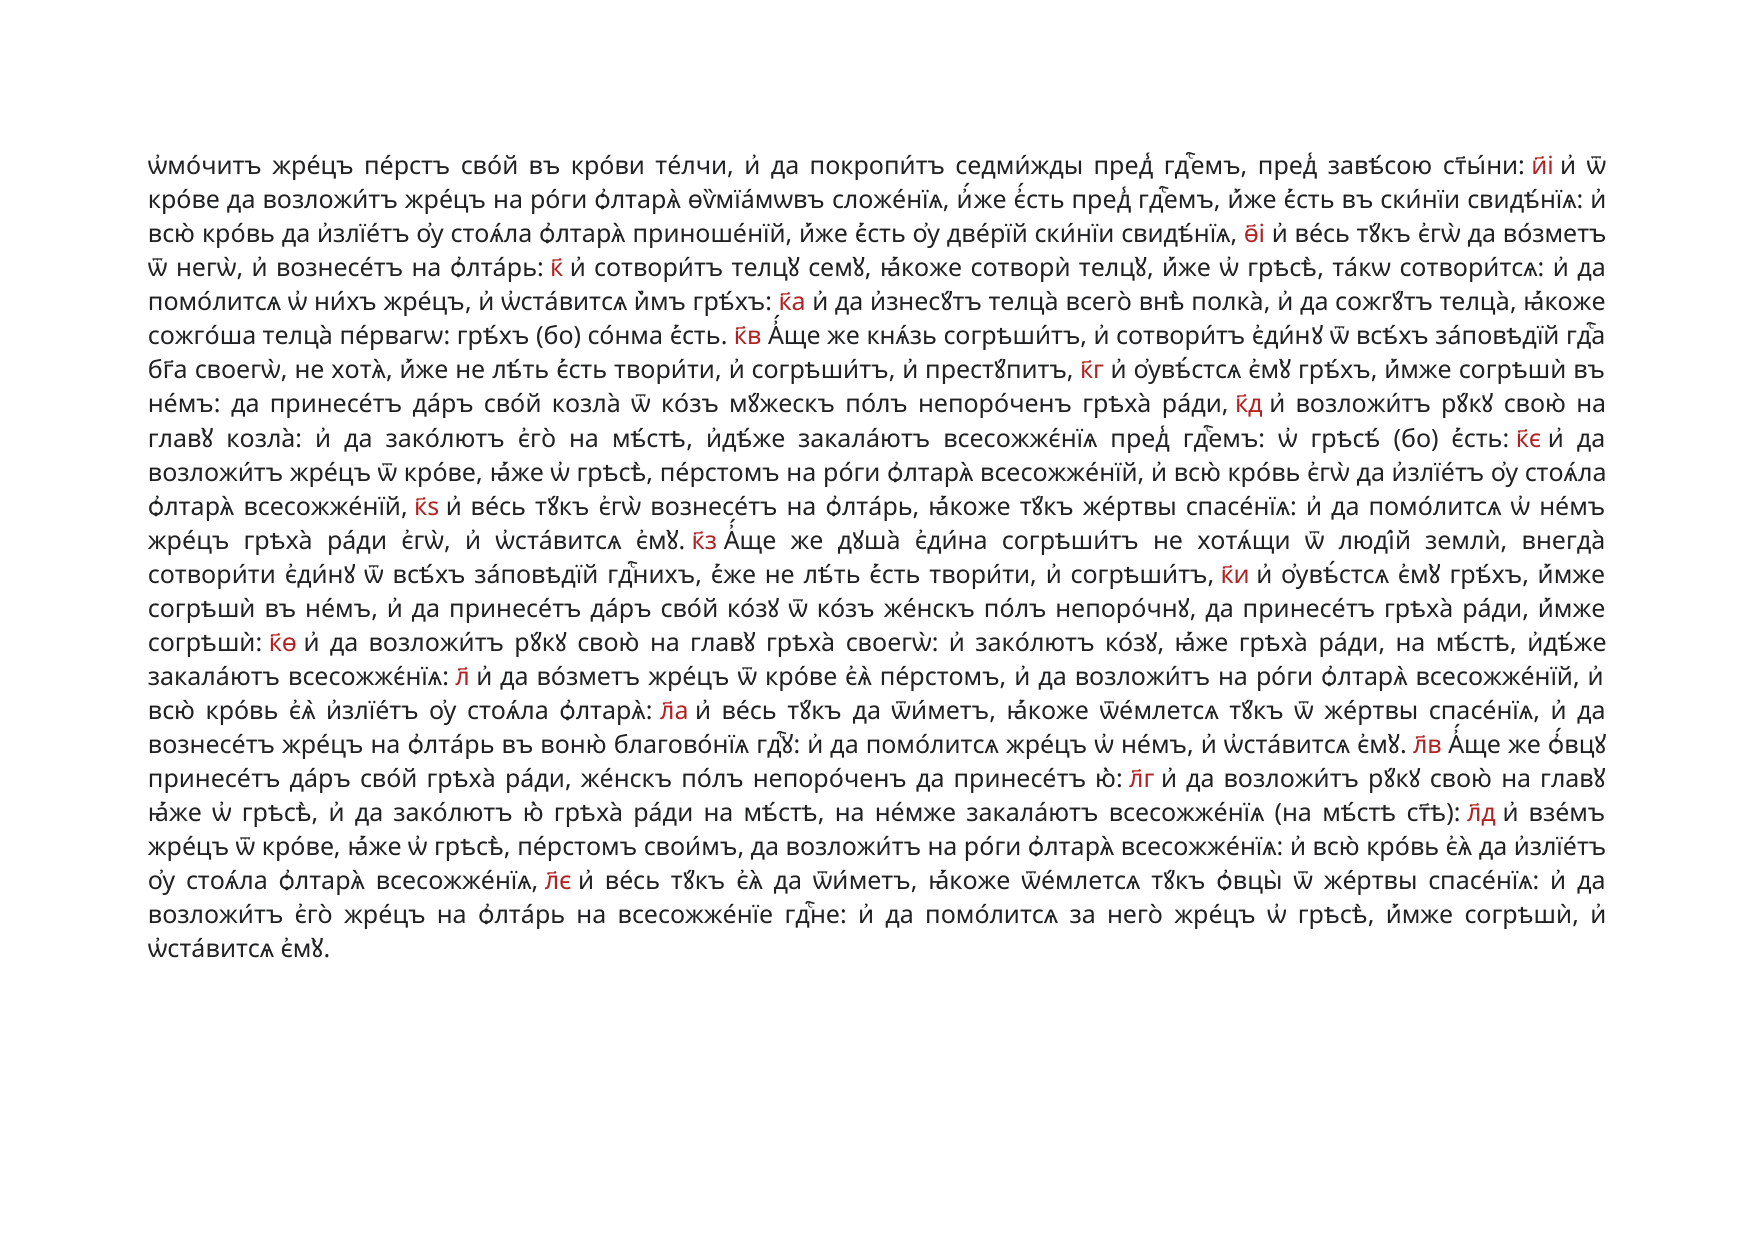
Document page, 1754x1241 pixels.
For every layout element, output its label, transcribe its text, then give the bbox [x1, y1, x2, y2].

text ѡ҆мо́читъ жре́цъ пе́рстъ сво́й въ кро́ви те́лчи, и҆ да покропи́тъ седми́жды пред̾ гдⷭ҇емъ, пред̾ завѣ́сою ст҃ы́ни: и҃і и҆ ѿ кро́ве да возложи́тъ жре́цъ на ро́ги ѻ҆лтарѧ̀ ѳѷмїа́мѡвъ сложе́нїѧ, и҆́же є҆́сть пред̾ гдⷭ҇емъ, и҆́же є҆́сть въ ски́нїи свидѣ́нїѧ: и҆ всю̀ кро́вь да и҆злїе́тъ ѹ҆ стоѧ́ла ѻ҆лтарѧ̀ приноше́нїй, и҆́же є҆́сть ѹ҆ две́рїй ски́нїи свидѣ́нїѧ, ѳ҃і и҆ ве́сь тꙋ́къ є҆гѡ̀ да во́зметъ ѿ негѡ̀, и҆ вознесе́тъ на ѻ҆лта́рь: к҃ и҆ сотвори́тъ телцꙋ̀ семꙋ̀, ꙗ҆́коже сотворѝ телцꙋ̀, и҆́же ѡ҆ грѣсѣ̀, та́кѡ сотвори́тсѧ: и҆ да помо́литсѧ ѡ҆ ни́хъ жре́цъ, и҆ ѡ҆ста́витсѧ и҆̀мъ грѣ́хъ: к҃а и҆ да и҆знесꙋ́тъ телца̀ всего̀ внѣ̀ полка̀, и҆ да сожгꙋ́тъ телца̀, ꙗ҆́коже сожго́ша телца̀ пе́рвагѡ: грѣ́хъ (бо) со́нма є҆́сть. к҃в А҆́ще же кнѧ́зь согрѣши́тъ, и҆ сотвори́тъ є҆ди́нꙋ ѿ всѣ́хъ за́повѣдїй гдⷭ҇а бг҃а своегѡ̀, не хотѧ̀, и҆́же не лѣ́ть є҆́сть твори́ти, и҆ согрѣши́тъ, и҆ престꙋ́питъ, к҃г и҆ ѹ҆вѣ́стсѧ є҆мꙋ̀ грѣ́хъ, и҆́мже согрѣшѝ въ не́мъ: да принесе́тъ да́ръ сво́й козла̀ ѿ ко́зъ мꙋ́жескъ по́лъ непоро́ченъ грѣха̀ ра́ди, к҃д и҆ возложи́тъ рꙋ́кꙋ свою̀ на главꙋ̀ козла̀: и҆ да зако́лютъ є҆го̀ на мѣ́стѣ, и҆дѣ́же закала́ютъ всесожжє́нїѧ пред̾ гдⷭ҇емъ: ѡ҆ грѣсѣ́ (бо) є҆́сть: к҃є и҆ да возложи́тъ жре́цъ ѿ кро́ве, ꙗ҆́же ѡ҆ грѣсѣ̀, пе́рстомъ на ро́ги ѻ҆лтарѧ̀ всесожже́нїй, и҆ всю̀ кро́вь є҆гѡ̀ да и҆злїе́тъ ѹ҆ стоѧ́ла ѻ҆лтарѧ̀ всесожже́нїй, к҃ѕ и҆ ве́сь тꙋ́къ є҆гѡ̀ вознесе́тъ на ѻ҆лта́рь, ꙗ҆́коже тꙋ́къ же́ртвы спасе́нїѧ: и҆ да помо́литсѧ ѡ҆ не́мъ жре́цъ грѣха̀ ра́ди є҆гѡ̀, и҆ ѡ҆ста́витсѧ є҆мꙋ̀. к҃з А҆́ще же дꙋша̀ є҆ди́на согрѣши́тъ не хотѧ́щи ѿ люді́й землѝ, внегда̀ сотвори́ти є҆ди́нꙋ ѿ всѣ́хъ за́повѣдїй гдⷭ҇нихъ, є҆́же не лѣ́ть є҆́сть твори́ти, и҆ согрѣши́тъ, к҃и и҆ ѹ҆вѣ́стсѧ є҆мꙋ̀ грѣ́хъ, и҆́мже согрѣшѝ въ не́мъ, и҆ да принесе́тъ да́ръ сво́й ко́зꙋ ѿ ко́зъ же́нскъ по́лъ непоро́чнꙋ, да принесе́тъ грѣха̀ ра́ди, и҆́мже согрѣшѝ: к҃ѳ и҆ да возложи́тъ рꙋ́кꙋ свою̀ на главꙋ̀ грѣха̀ своегѡ̀: и҆ зако́лютъ ко́зꙋ, ꙗ҆́же грѣха̀ ра́ди, на мѣ́стѣ, и҆дѣ́же закала́ютъ всесожжє́нїѧ: л҃ и҆ да во́зметъ жре́цъ ѿ кро́ве є҆ѧ̀ пе́рстомъ, и҆ да возложи́тъ на ро́ги ѻ҆лтарѧ̀ всесожже́нїй, и҆ всю̀ кро́вь є҆ѧ̀ и҆злїе́тъ ѹ҆ стоѧ́ла ѻ҆лтарѧ̀: л҃а и҆ ве́сь тꙋ́къ да ѿи́метъ, ꙗ҆́коже ѿе́млетсѧ тꙋ́къ ѿ же́ртвы спасе́нїѧ, и҆ да вознесе́тъ жре́цъ на ѻ҆лта́рь въ воню̀ благово́нїѧ гдⷭ҇ꙋ: и҆ да помо́литсѧ жре́цъ ѡ҆ не́мъ, и҆ ѡ҆ста́витсѧ є҆мꙋ̀. л҃в А҆́ще же ѻ҆́вцꙋ принесе́тъ да́ръ сво́й грѣха̀ ра́ди, же́нскъ по́лъ непоро́ченъ да принесе́тъ ю҆̀: л҃г и҆ да возложи́тъ рꙋ́кꙋ свою̀ на главꙋ̀ ꙗ҆́же ѡ҆ грѣсѣ̀, и҆ да зако́лютъ ю҆̀ грѣха̀ ра́ди на мѣ́стѣ, на не́мже закала́ютъ всесожже́нїѧ (на мѣ́стѣ ст҃ѣ): л҃д и҆ взе́мъ жре́цъ ѿ кро́ве, ꙗ҆́же ѡ҆ грѣсѣ̀, пе́рстомъ свои́мъ, да возложи́тъ на ро́ги ѻ҆лтарѧ̀ всесожже́нїѧ: и҆ всю̀ кро́вь є҆ѧ̀ да и҆злїе́тъ ѹ҆ стоѧ́ла ѻ҆лтарѧ̀ всесожже́нїѧ, л҃є и҆ ве́сь тꙋ́къ є҆ѧ̀ да ѿи́метъ, ꙗ҆́коже ѿе́млетсѧ тꙋ́къ ѻ҆вцы̀ ѿ же́ртвы спасе́нїѧ: и҆ да возложи́тъ є҆го̀ жре́цъ на ѻ҆лта́рь на всесожже́нїе гдⷭ҇не: и҆ да помо́литсѧ за него̀ жре́цъ ѡ҆ грѣсѣ̀, и҆́мже согрѣшѝ, и҆ ѡ҆ста́витсѧ є҆мꙋ̀. [148, 148, 1606, 965]
